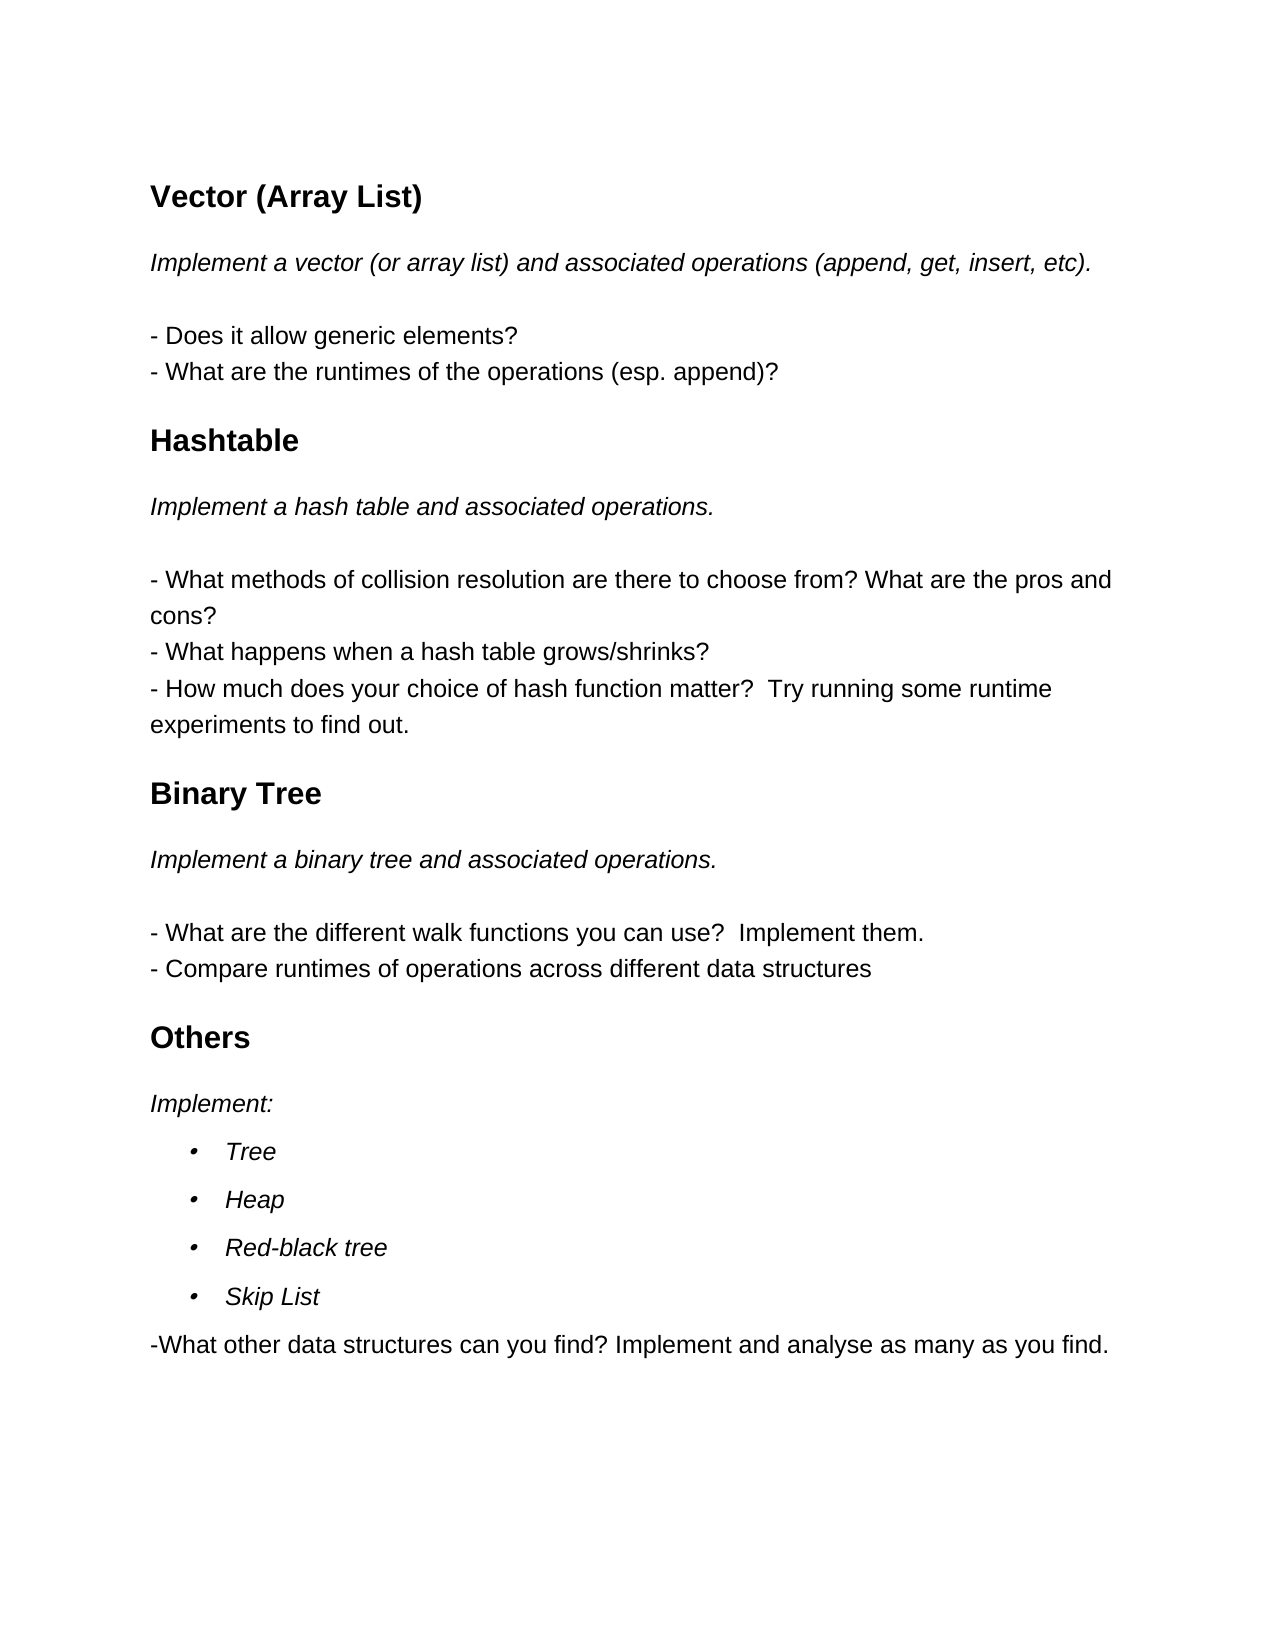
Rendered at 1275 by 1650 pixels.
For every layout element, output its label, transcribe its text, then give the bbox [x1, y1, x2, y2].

text - What happens when a hash table grows/shrinks? [150, 638, 1125, 666]
subtitle Binary Tree [150, 776, 1125, 811]
list Heap [187, 1186, 1125, 1214]
list Skip List [187, 1282, 1125, 1310]
text - What are the runtimes of the operations (esp. append)? [150, 358, 1125, 386]
text - Compare runtimes of operations across different data structures [150, 955, 1125, 983]
text Implement: [150, 1090, 1125, 1118]
list Tree [187, 1138, 1125, 1166]
text - How much does your choice of hash function matter? Try running some runtime experiments to find out. [150, 674, 1125, 738]
text Implement a hash table and associated operations. [150, 493, 1125, 521]
subtitle Vector (Array List) [150, 179, 1125, 214]
text - Does it allow generic elements? [150, 322, 1125, 349]
text - What methods of collision resolution are there to choose from? What are the pros and cons? [150, 566, 1125, 630]
text Implement a vector (or array list) and associated operations (append, get, insert, etc). [150, 249, 1125, 277]
text Implement a binary tree and associated operations. [150, 846, 1125, 874]
list Red-black tree [187, 1234, 1125, 1262]
text -What other data structures can you find? Implement and analyse as many as you find. [150, 1331, 1125, 1358]
text - What are the different walk functions you can use? Implement them. [150, 918, 1125, 946]
subtitle Others [150, 1020, 1125, 1055]
subtitle Hashtable [150, 423, 1125, 458]
